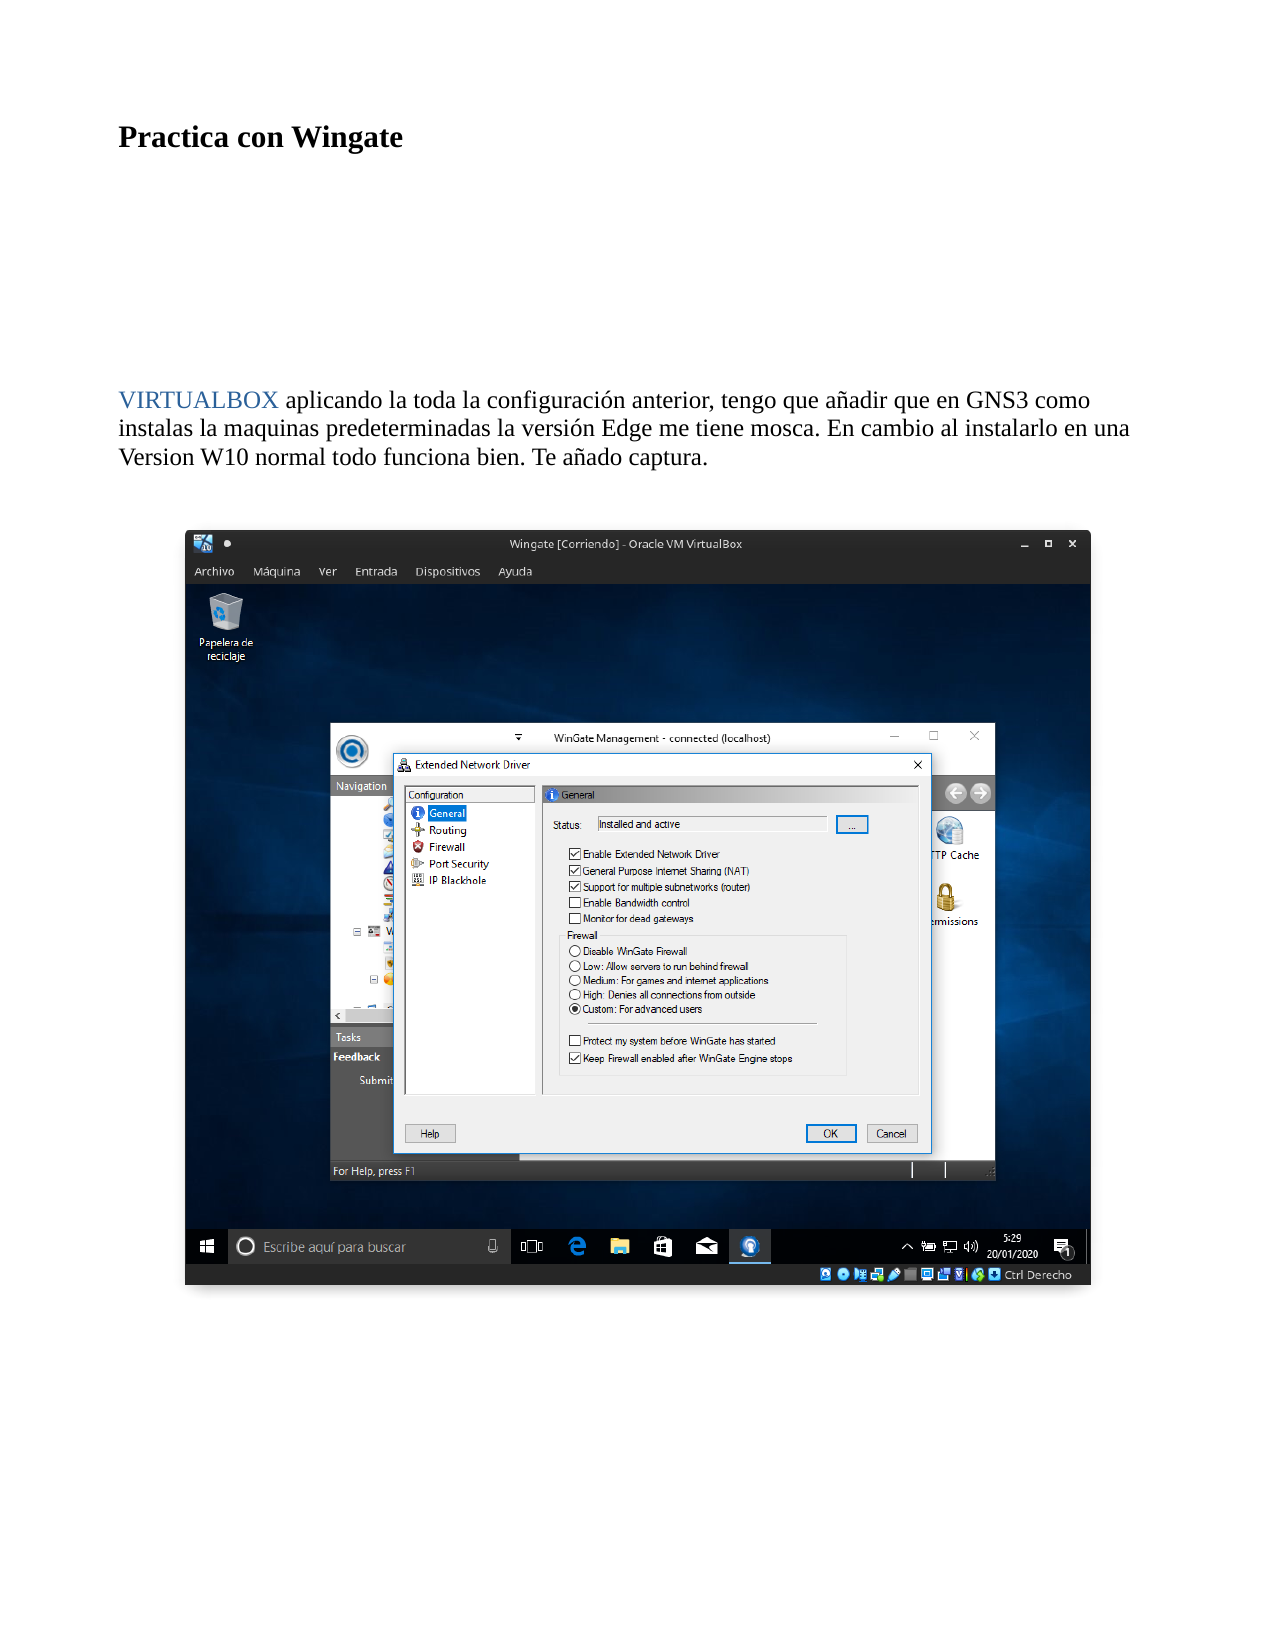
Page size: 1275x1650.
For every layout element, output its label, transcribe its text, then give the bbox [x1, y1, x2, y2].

text VIRTUALBOX aplicando la toda la configuración anterior, tengo que añadir que en GNS3 como instalas la maquinas predeterminadas la versión Edge me tiene mosca. En cambio al instalarlo en una Version W10 normal todo funciona bien. Te añado captura. [118, 385, 1157, 471]
picture [118, 499, 1157, 1360]
